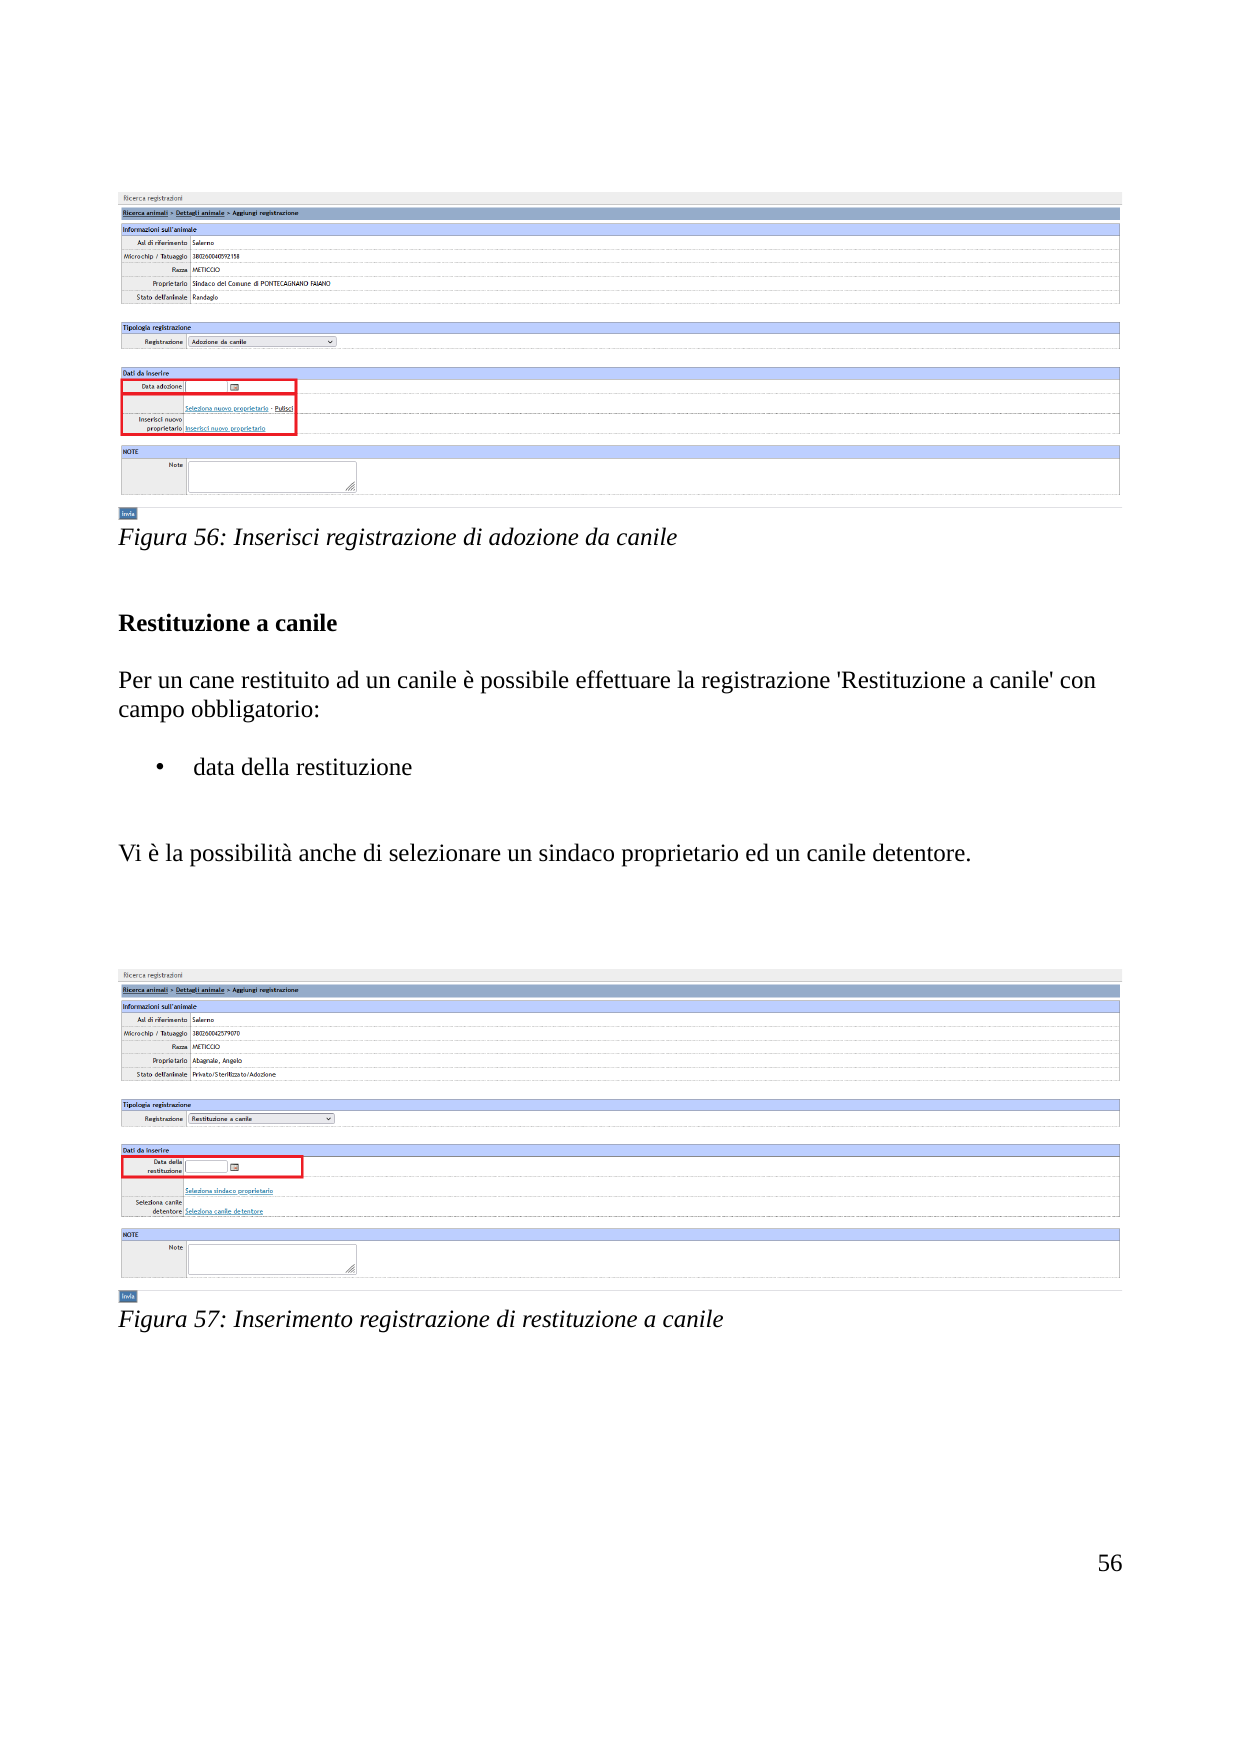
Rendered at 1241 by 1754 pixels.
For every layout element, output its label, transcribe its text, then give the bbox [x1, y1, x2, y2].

text campo obbligatorio: [118, 694, 1122, 723]
list data della restituzione [156, 752, 1122, 781]
text Per un cane restituito ad un canile è possibile effettuare la registrazione 'Restituzione a canile' con [118, 666, 1122, 694]
text Restituzione a canile [118, 608, 1122, 637]
text Figura 57: Inserimento registrazione di restituzione a canile [118, 1305, 1122, 1333]
text Figura 56: Inserisci registrazione di adozione da canile [118, 522, 1122, 551]
text Vi è la possibilità anche di selezionare un sindaco proprietario ed un canile detentore. [118, 838, 1122, 867]
